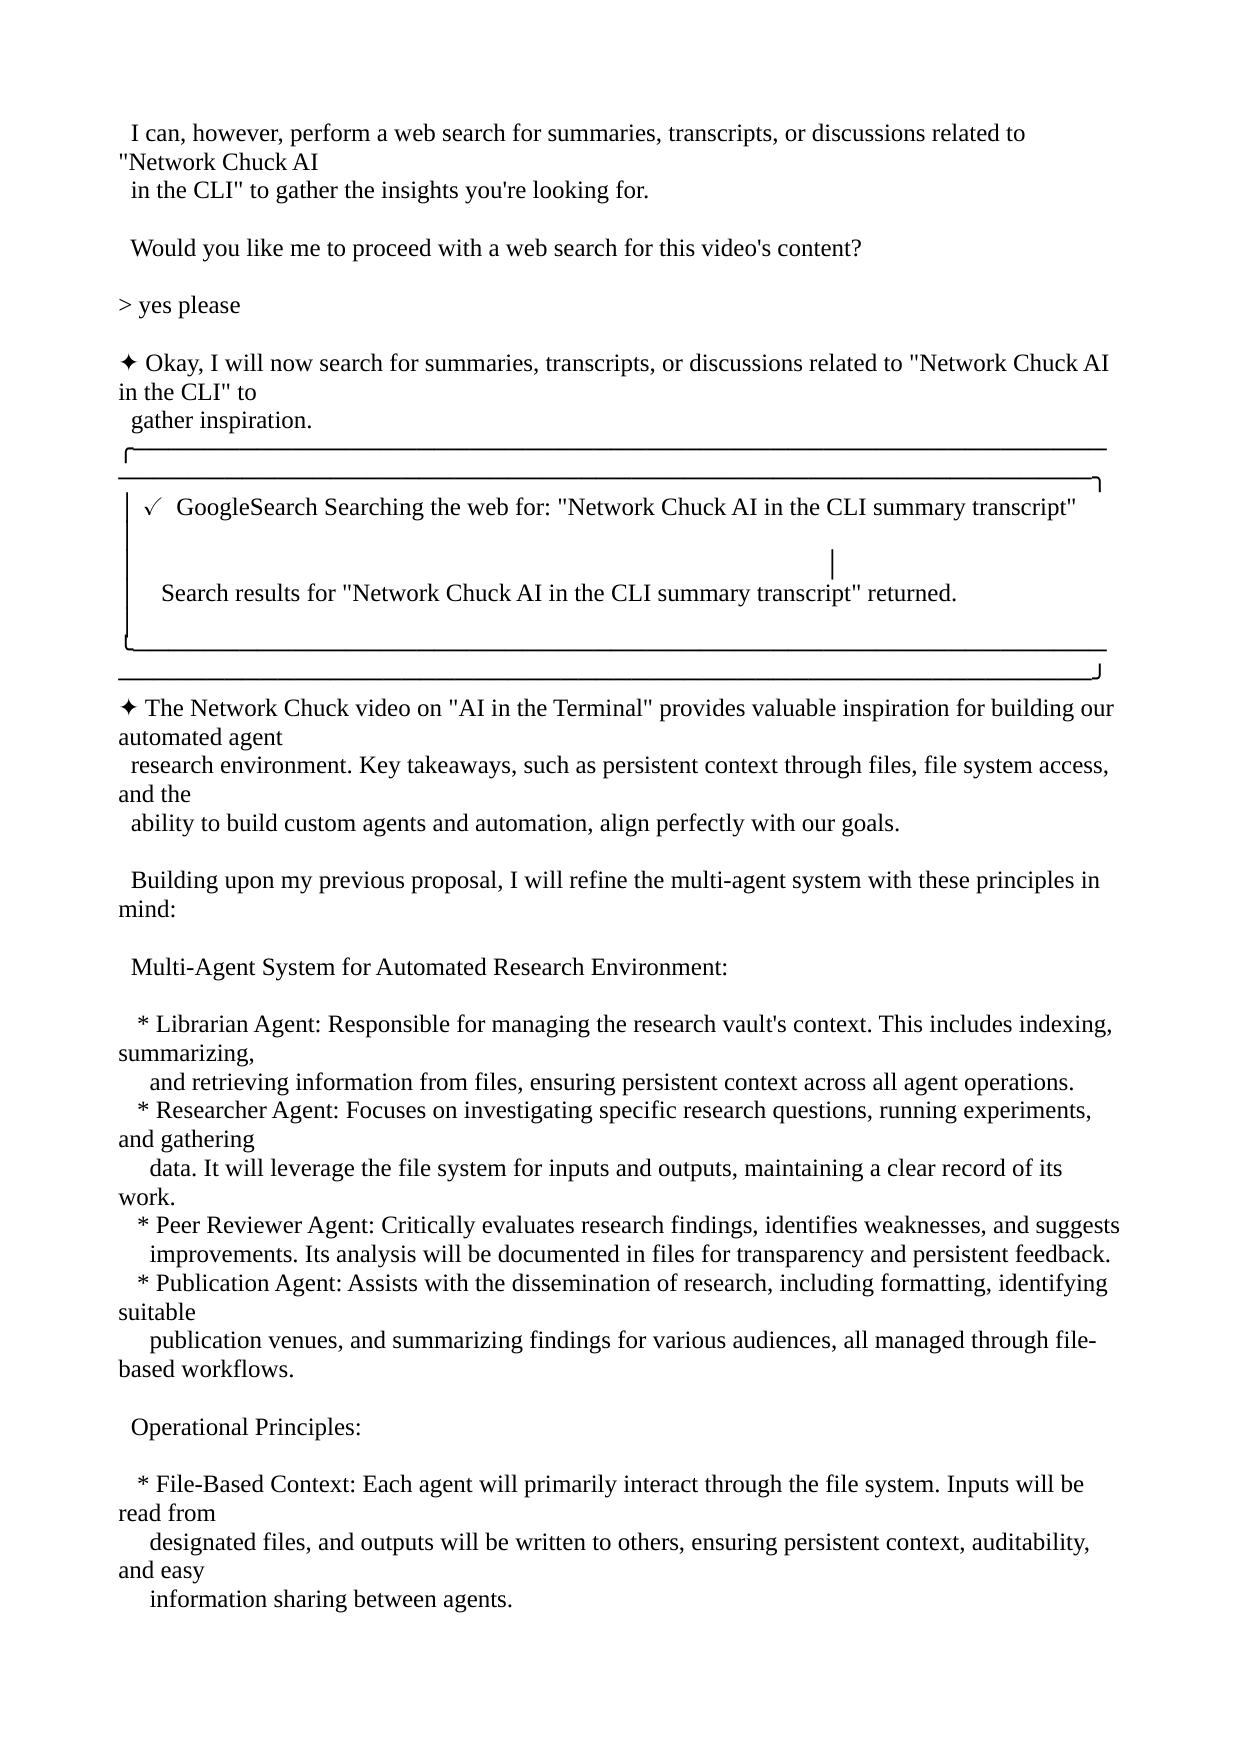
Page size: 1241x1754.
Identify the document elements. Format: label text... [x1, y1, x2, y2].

text ✦ The Network Chuck video on "AI in the Terminal" provides valuable inspiration for building our automated agent [118, 693, 1122, 751]
text gather inspiration. [118, 406, 1122, 434]
text I can, however, perform a web search for summaries, transcripts, or discussions related to "Network Chuck AI [118, 118, 1122, 176]
text │ │ [128, 549, 831, 578]
text │ │ [833, 549, 1122, 578]
text ability to build custom agents and automation, align perfectly with our goals. [118, 808, 1122, 837]
text * Publication Agent: Assists with the dissemination of research, including formatting, identifying suitable [118, 1268, 1122, 1326]
text publication venues, and summarizing findings for various audiences, all managed through file-based workflows. [118, 1326, 1122, 1383]
text ╭──────────────────────────────────────────────────────────────────────────────────────────────────────────────╮ [118, 434, 1122, 492]
text data. It will leverage the file system for inputs and outputs, maintaining a clear record of its work. [118, 1153, 1122, 1211]
text and retrieving information from files, ensuring persistent context across all agent operations. [118, 1067, 1122, 1096]
text Building upon my previous proposal, I will refine the multi-agent system with these principles in mind: [118, 866, 1122, 923]
text Operational Principles: [118, 1412, 1122, 1441]
text ✦ Okay, I will now search for summaries, transcripts, or discussions related to "Network Chuck AI in the CLI" to [118, 348, 1122, 406]
text information sharing between agents. [118, 1584, 1122, 1613]
text in the CLI" to gather the insights you're looking for. [118, 176, 1122, 204]
text Would you like me to proceed with a web search for this video's content? [118, 233, 1122, 262]
text * Librarian Agent: Responsible for managing the research vault's context. This includes indexing, summarizing, [118, 1009, 1122, 1067]
text * Peer Reviewer Agent: Critically evaluates research findings, identifies weaknesses, and suggests [118, 1211, 1122, 1239]
text > yes please [118, 291, 1122, 319]
text * File-Based Context: Each agent will primarily interact through the file system. Inputs will be read from [118, 1469, 1122, 1527]
text │ Search results for "Network Chuck AI in the CLI summary transcript" returned. │ [128, 578, 1122, 636]
text │ ✓ GoogleSearch Searching the web for: "Network Chuck AI in the CLI summary transcript" │ [128, 492, 1122, 549]
text * Researcher Agent: Focuses on investigating specific research questions, running experiments, and gathering [118, 1096, 1122, 1153]
text ╰──────────────────────────────────────────────────────────────────────────────────────────────────────────────╯ [118, 636, 1122, 693]
text Multi-Agent System for Automated Research Environment: [118, 952, 1122, 981]
text improvements. Its analysis will be documented in files for transparency and persistent feedback. [118, 1239, 1122, 1268]
text │ │ [118, 549, 126, 578]
text designated files, and outputs will be written to others, ensuring persistent context, auditability, and easy [118, 1527, 1122, 1584]
text research environment. Key takeaways, such as persistent context through files, file system access, and the [118, 751, 1122, 808]
